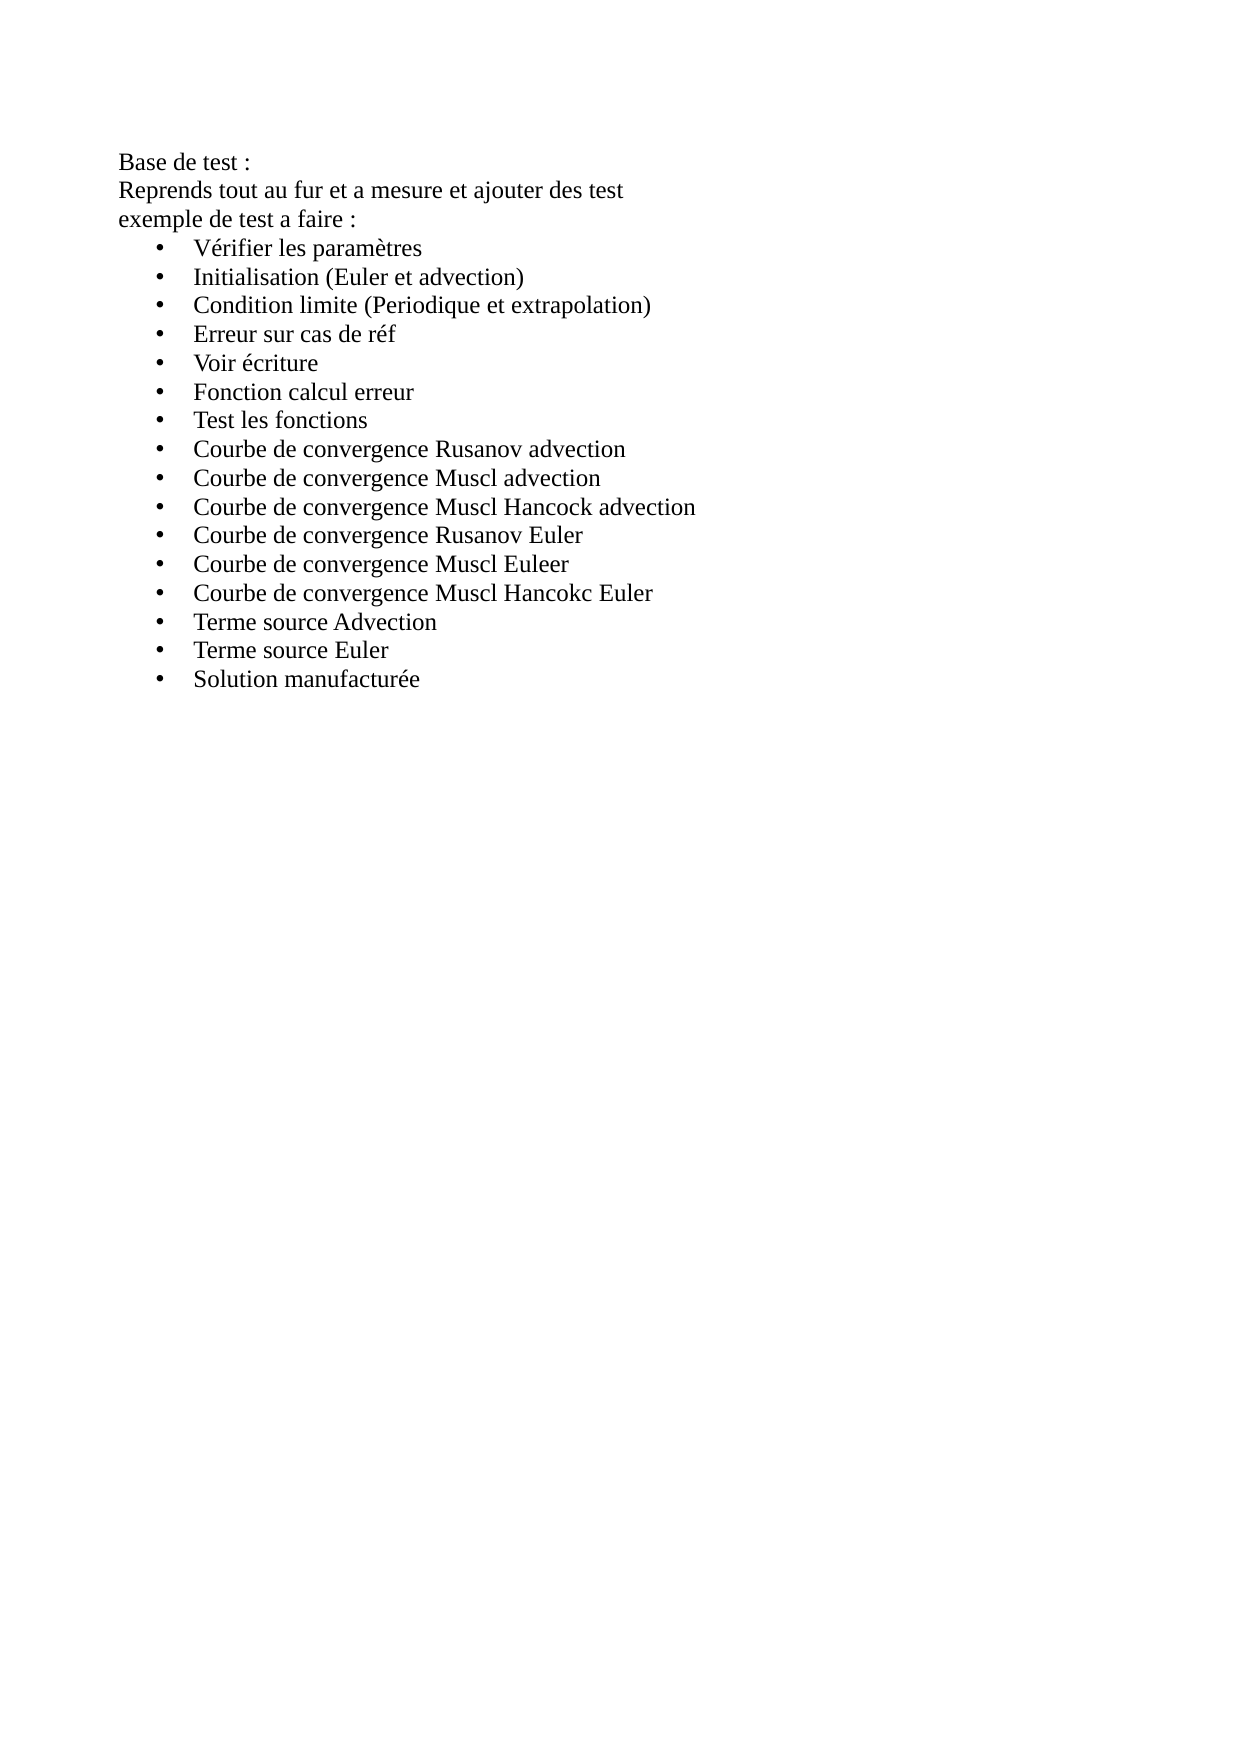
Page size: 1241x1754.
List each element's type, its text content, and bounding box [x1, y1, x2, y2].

list Courbe de convergence Muscl Euleer [156, 549, 1122, 578]
list Solution manufacturée [156, 664, 1122, 693]
list Vérifier les paramètres [156, 233, 1122, 262]
list Courbe de convergence Muscl Hancock advection [156, 492, 1122, 521]
list Courbe de convergence Rusanov advection [156, 434, 1122, 463]
list Voir écriture [156, 348, 1122, 377]
list Terme source Euler [156, 636, 1122, 664]
list Courbe de convergence Muscl Hancokc Euler [156, 578, 1122, 607]
list Terme source Advection [156, 607, 1122, 636]
list Courbe de convergence Rusanov Euler [156, 521, 1122, 549]
list Fonction calcul erreur [156, 377, 1122, 406]
list Test les fonctions [156, 406, 1122, 434]
list Erreur sur cas de réf [156, 319, 1122, 348]
list Condition limite (Periodique et extrapolation) [156, 291, 1122, 319]
text Reprends tout au fur et a mesure et ajouter des test [118, 176, 1122, 204]
text exemple de test a faire : [118, 204, 1122, 233]
text Base de test : [118, 147, 1122, 176]
list Courbe de convergence Muscl advection [156, 463, 1122, 492]
list Initialisation (Euler et advection) [156, 262, 1122, 291]
